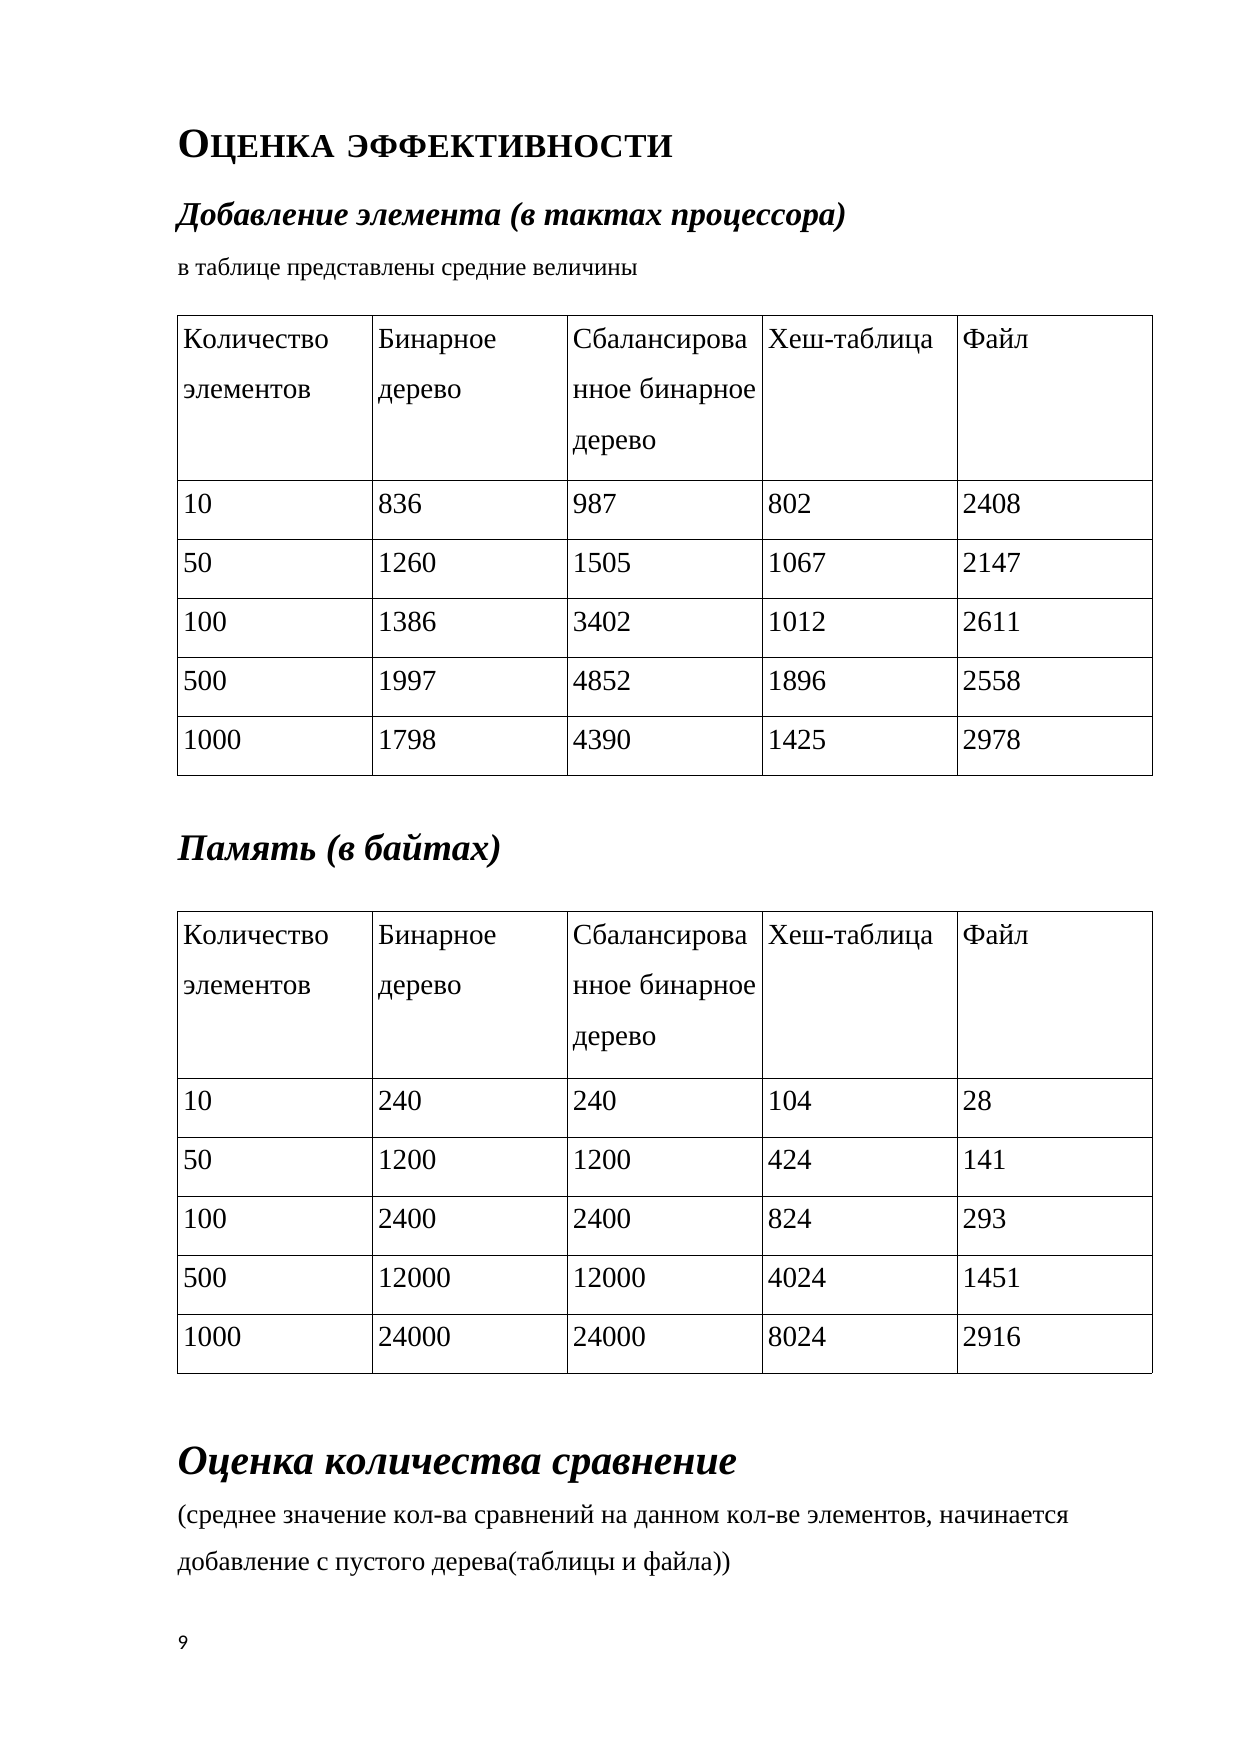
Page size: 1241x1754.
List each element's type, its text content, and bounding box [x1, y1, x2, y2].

table_cell 424 [763, 1138, 957, 1196]
table_header Количество элементов [178, 316, 372, 480]
table_cell 2147 [958, 540, 1152, 598]
table_header Сбалансированное бинарное дерево [568, 912, 762, 1077]
table_cell 240 [373, 1079, 567, 1137]
table_cell 1260 [373, 540, 567, 598]
table_cell 24000 [373, 1315, 567, 1373]
table_header Бинарное дерево [373, 912, 567, 1077]
table_cell 3402 [568, 599, 762, 657]
table_cell 836 [373, 481, 567, 539]
table_header Файл [958, 316, 1152, 480]
table_cell 28 [958, 1079, 1152, 1137]
table_cell 500 [178, 1256, 372, 1314]
table_cell 141 [958, 1138, 1152, 1196]
text Оценка количества сравнение (среднее значение кол-ва сравнений на данном кол-ве элементов, начинается добавление с пустого дерева(таблицы и файла)) [177, 1374, 1152, 1576]
table_cell 10 [178, 481, 372, 539]
table_header Хеш-таблица [763, 912, 957, 1077]
table_cell 2611 [958, 599, 1152, 657]
table_header Бинарное дерево [373, 316, 567, 480]
table_cell 100 [178, 599, 372, 657]
table_cell 293 [958, 1197, 1152, 1255]
table_cell 1798 [373, 717, 567, 775]
table_cell 1451 [958, 1256, 1152, 1314]
table_cell 1067 [763, 540, 957, 598]
table_cell 12000 [373, 1256, 567, 1314]
table_header Файл [958, 912, 1152, 1077]
table_cell 100 [178, 1197, 372, 1255]
table_cell 8024 [763, 1315, 957, 1373]
table_cell 2558 [958, 658, 1152, 716]
table_cell 1200 [568, 1138, 762, 1196]
table_cell 50 [178, 1138, 372, 1196]
table_header Сбалансированное бинарное дерево [568, 316, 762, 480]
table_cell 1505 [568, 540, 762, 598]
table_cell 1386 [373, 599, 567, 657]
table_cell 1425 [763, 717, 957, 775]
subtitle Оценка эффективности [177, 118, 1152, 166]
table_cell 2400 [568, 1197, 762, 1255]
table_cell 824 [763, 1197, 957, 1255]
table_cell 24000 [568, 1315, 762, 1373]
table_cell 4852 [568, 658, 762, 716]
table_header Количество элементов [178, 912, 372, 1077]
text Добавление элемента (в тактах процессора) [177, 194, 1152, 232]
table_cell 1000 [178, 717, 372, 775]
table_cell 50 [178, 540, 372, 598]
table_cell 1896 [763, 658, 957, 716]
text в таблице представлены средние величины [177, 252, 1152, 280]
table_cell 2916 [958, 1315, 1152, 1373]
table_cell 104 [763, 1079, 957, 1137]
table_cell 987 [568, 481, 762, 539]
table_cell 4024 [763, 1256, 957, 1314]
table_header Хеш-таблица [763, 316, 957, 480]
table_cell 1000 [178, 1315, 372, 1373]
table_cell 500 [178, 658, 372, 716]
table_cell 12000 [568, 1256, 762, 1314]
table_cell 4390 [568, 717, 762, 775]
table_cell 2408 [958, 481, 1152, 539]
table_cell 2400 [373, 1197, 567, 1255]
table_cell 1200 [373, 1138, 567, 1196]
table_cell 2978 [958, 717, 1152, 775]
table_cell 240 [568, 1079, 762, 1137]
table_cell 1997 [373, 658, 567, 716]
text Память (в байтах) [177, 826, 1152, 869]
table_cell 1012 [763, 599, 957, 657]
table_cell 802 [763, 481, 957, 539]
table_cell 10 [178, 1079, 372, 1137]
